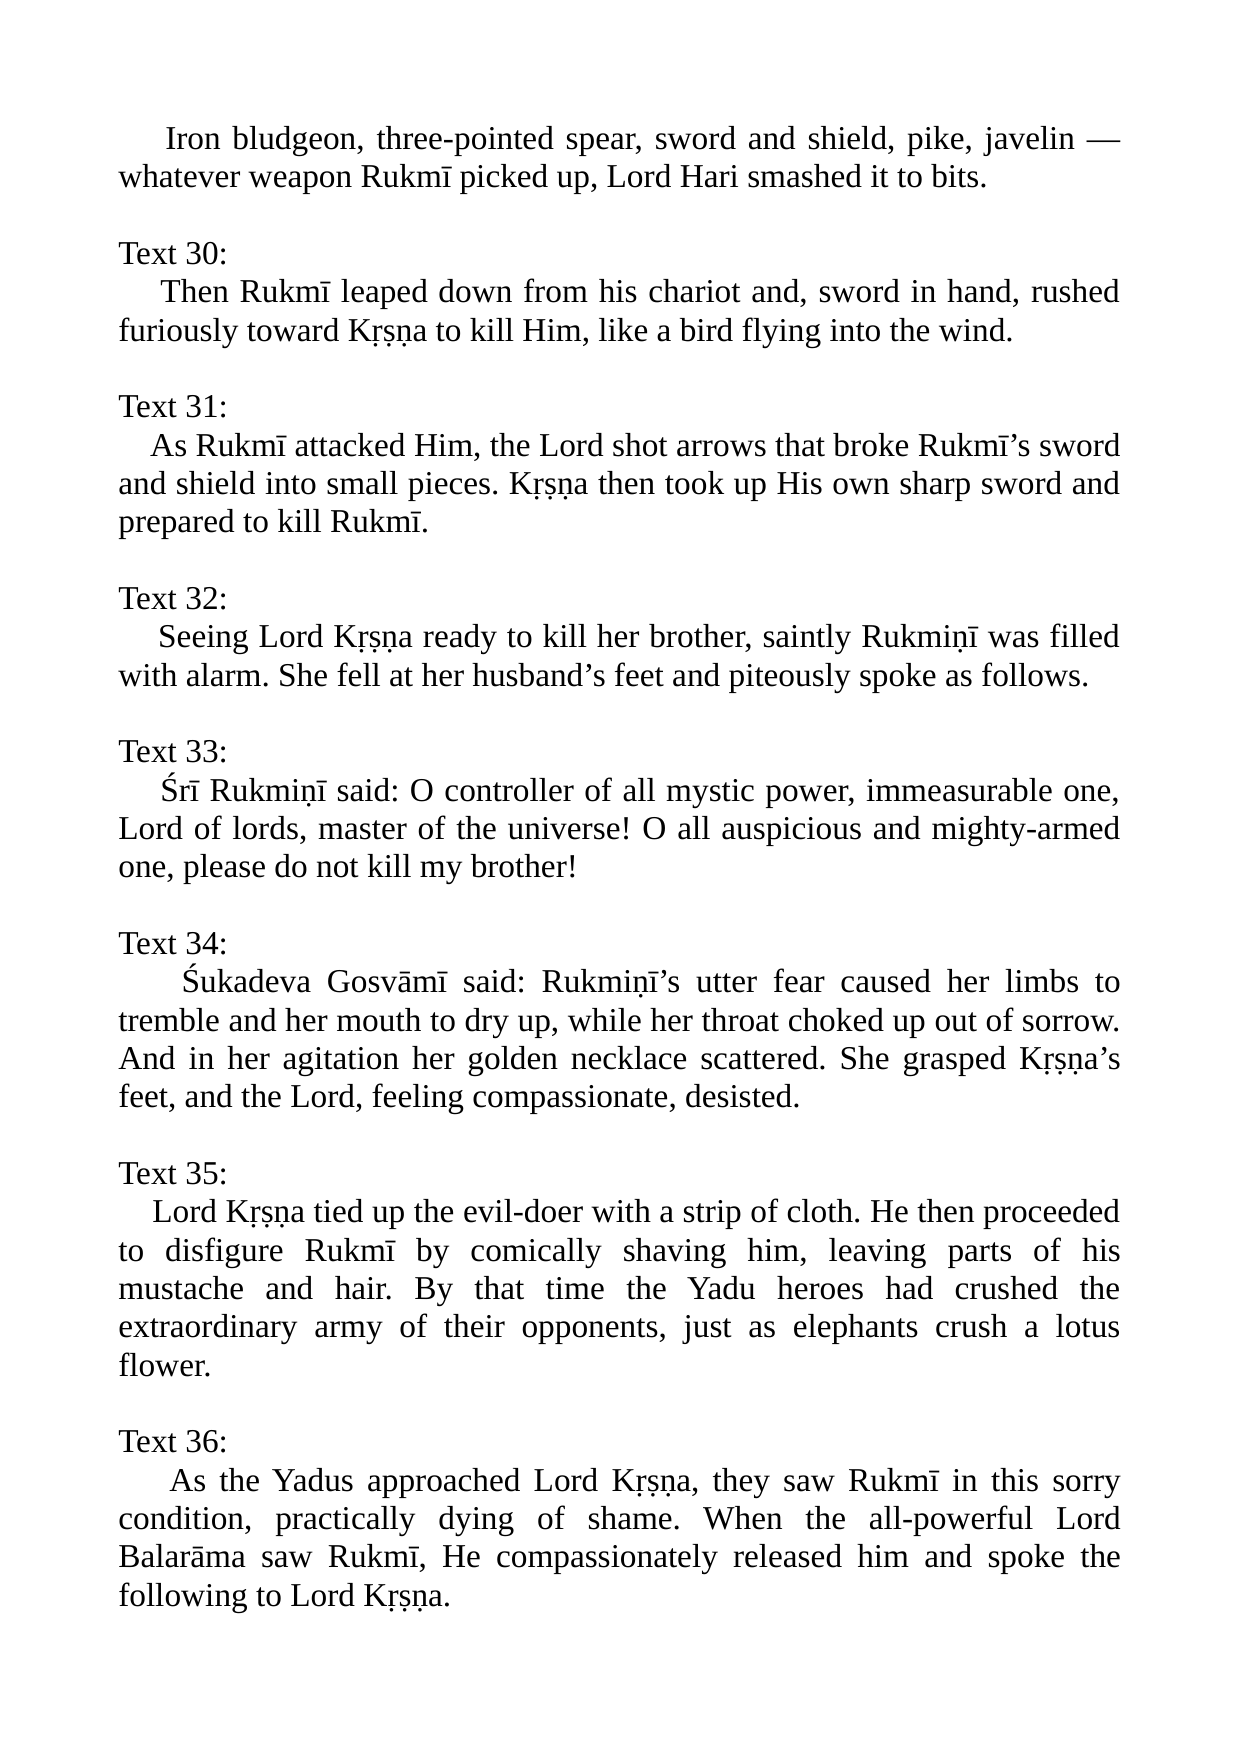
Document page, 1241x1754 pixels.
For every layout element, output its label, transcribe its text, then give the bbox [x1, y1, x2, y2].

text Seeing Lord Kṛṣṇa ready to kill her brother, saintly Rukmiṇī was filled with alarm. She fell at her husband’s feet and piteously spoke as follows. [118, 616, 1122, 693]
text Iron bludgeon, three-pointed spear, sword and shield, pike, javelin — whatever weapon Rukmī picked up, Lord Hari smashed it to bits. [118, 118, 1122, 195]
text Śrī Rukmiṇī said: O controller of all mystic power, immeasurable one, Lord of lords, master of the universe! O all auspicious and mighty-armed one, please do not kill my brother! [118, 770, 1122, 885]
text Text 35: [118, 1153, 1122, 1191]
text Text 36: [118, 1421, 1122, 1460]
text Lord Kṛṣṇa tied up the evil-doer with a strip of cloth. He then proceeded to disfigure Rukmī by comically shaving him, leaving parts of his mustache and hair. By that time the Yadu heroes had crushed the extraordinary army of their opponents, just as elephants crush a lotus flower. [118, 1191, 1122, 1383]
text Text 34: [118, 923, 1122, 961]
text As the Yadus approached Lord Kṛṣṇa, they saw Rukmī in this sorry condition, practically dying of shame. When the all-powerful Lord Balarāma saw Rukmī, He compassionately released him and spoke the following to Lord Kṛṣṇa. [118, 1460, 1122, 1613]
text As Rukmī attacked Him, the Lord shot arrows that broke Rukmī’s sword and shield into small pieces. Kṛṣṇa then took up His own sharp sword and prepared to kill Rukmī. [118, 425, 1122, 540]
text Text 31: [118, 386, 1122, 425]
text Śukadeva Gosvāmī said: Rukmiṇī’s utter fear caused her limbs to tremble and her mouth to dry up, while her throat choked up out of sorrow. And in her agitation her golden necklace scattered. She grasped Kṛṣṇa’s feet, and the Lord, feeling compassionate, desisted. [118, 961, 1122, 1115]
text Text 30: [118, 233, 1122, 271]
text Text 32: [118, 578, 1122, 616]
text Text 33: [118, 731, 1122, 770]
text Then Rukmī leaped down from his chariot and, sword in hand, rushed furiously toward Kṛṣṇa to kill Him, like a bird flying into the wind. [118, 271, 1122, 348]
